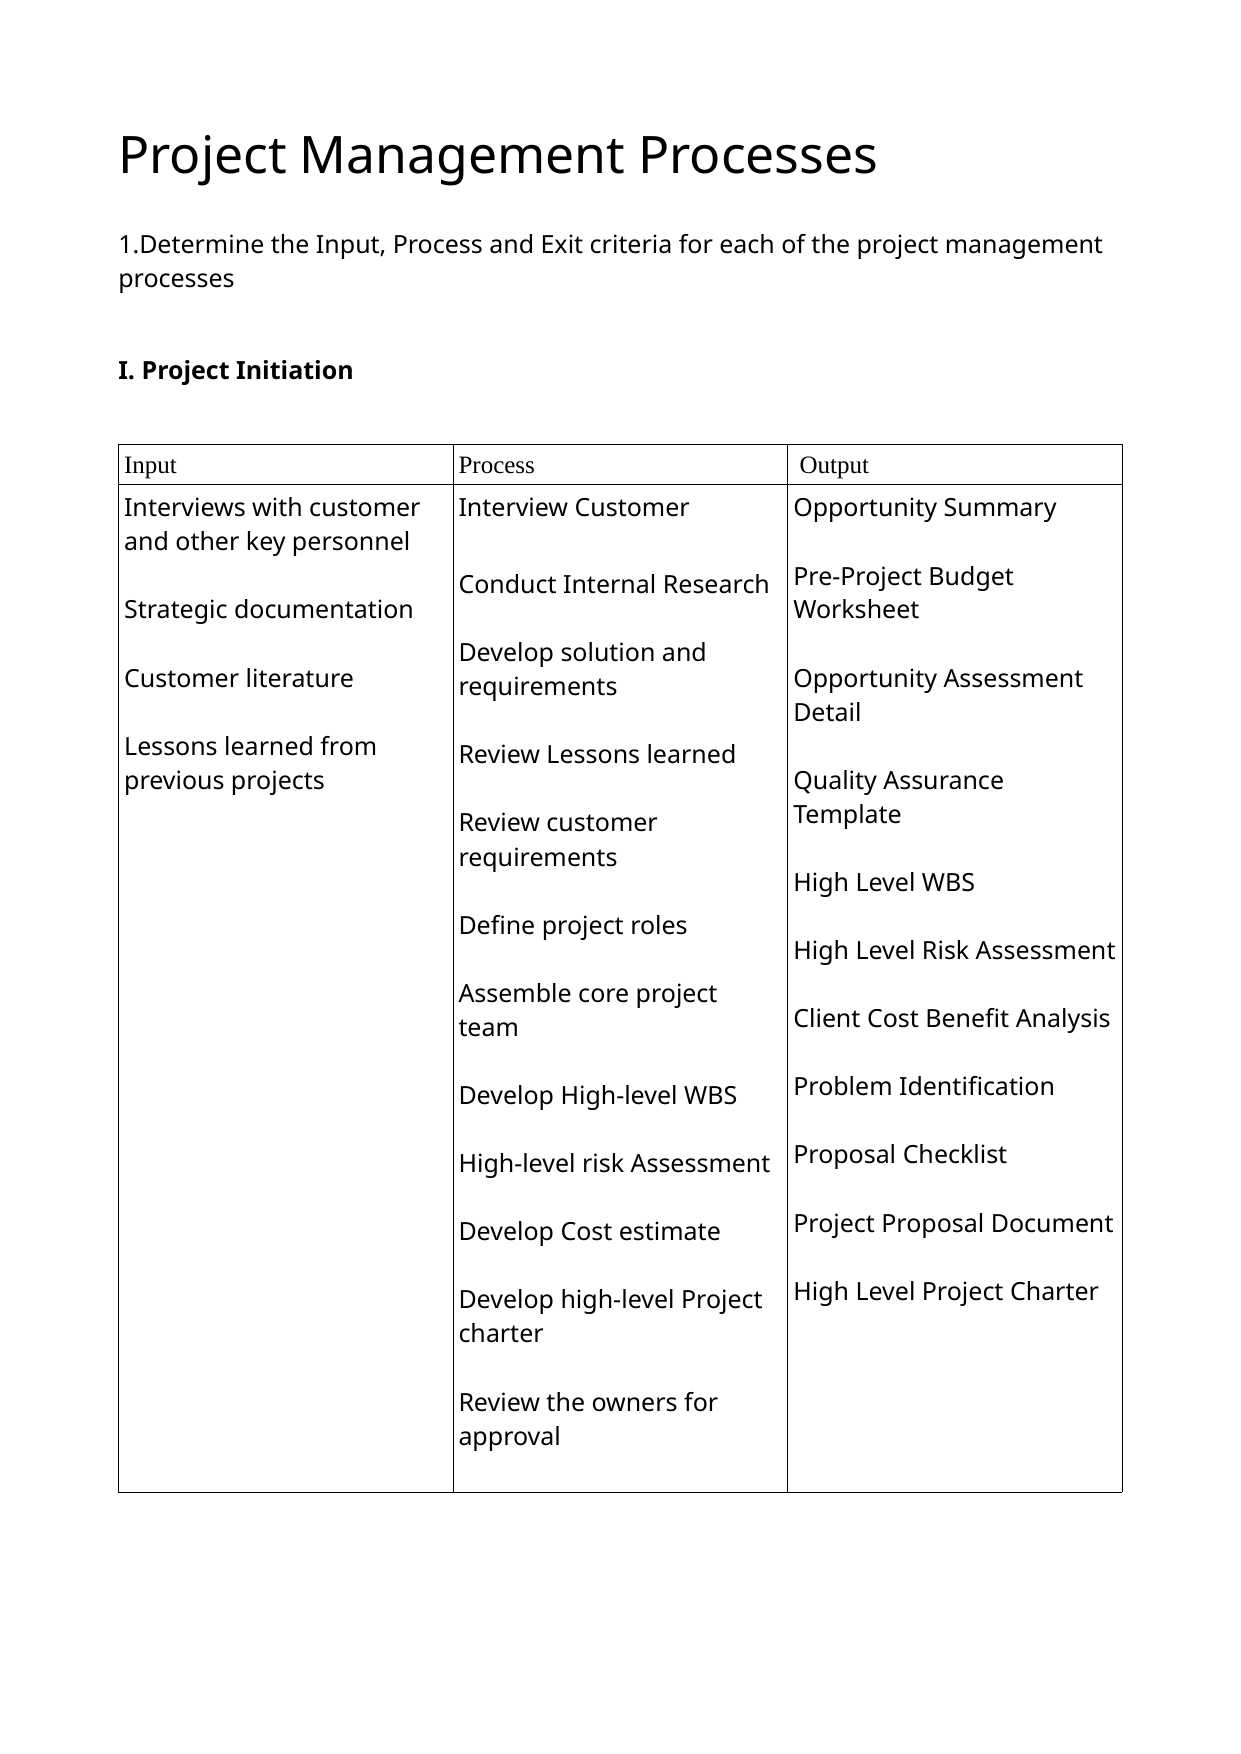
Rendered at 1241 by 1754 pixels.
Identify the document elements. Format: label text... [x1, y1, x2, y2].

table_cell Opportunity Summary  Pre-Project Budget Worksheet  Opportunity Assessment Detail  Quality Assurance Template  High Level WBS  High Level Risk Assessment  Client Cost Benefit Analysis  Problem Identification  Proposal Checklist  Project Proposal Document  High Level Project Charter [788, 485, 1122, 1492]
text Project Management Processes [118, 118, 1122, 188]
text I. Project Initiation [118, 352, 1122, 386]
table_header Input [119, 445, 453, 484]
table_header Process [454, 445, 787, 484]
table_cell Interview Customer Conduct Internal Research Develop solution and requirements Review Lessons learned Review customer requirements Define project roles Assemble core project team Develop High-level WBS High-level risk Assessment Develop Cost estimate Develop high-level Project charter Review the owners for approval [454, 485, 787, 1492]
text 1.Determine the Input, Process and Exit criteria for each of the project management processes [118, 227, 1122, 295]
table_header Output [788, 445, 1122, 484]
table_cell Interviews with customer and other key personnel  Strategic documentation  Customer literature  Lessons learned from previous projects [119, 485, 453, 1492]
